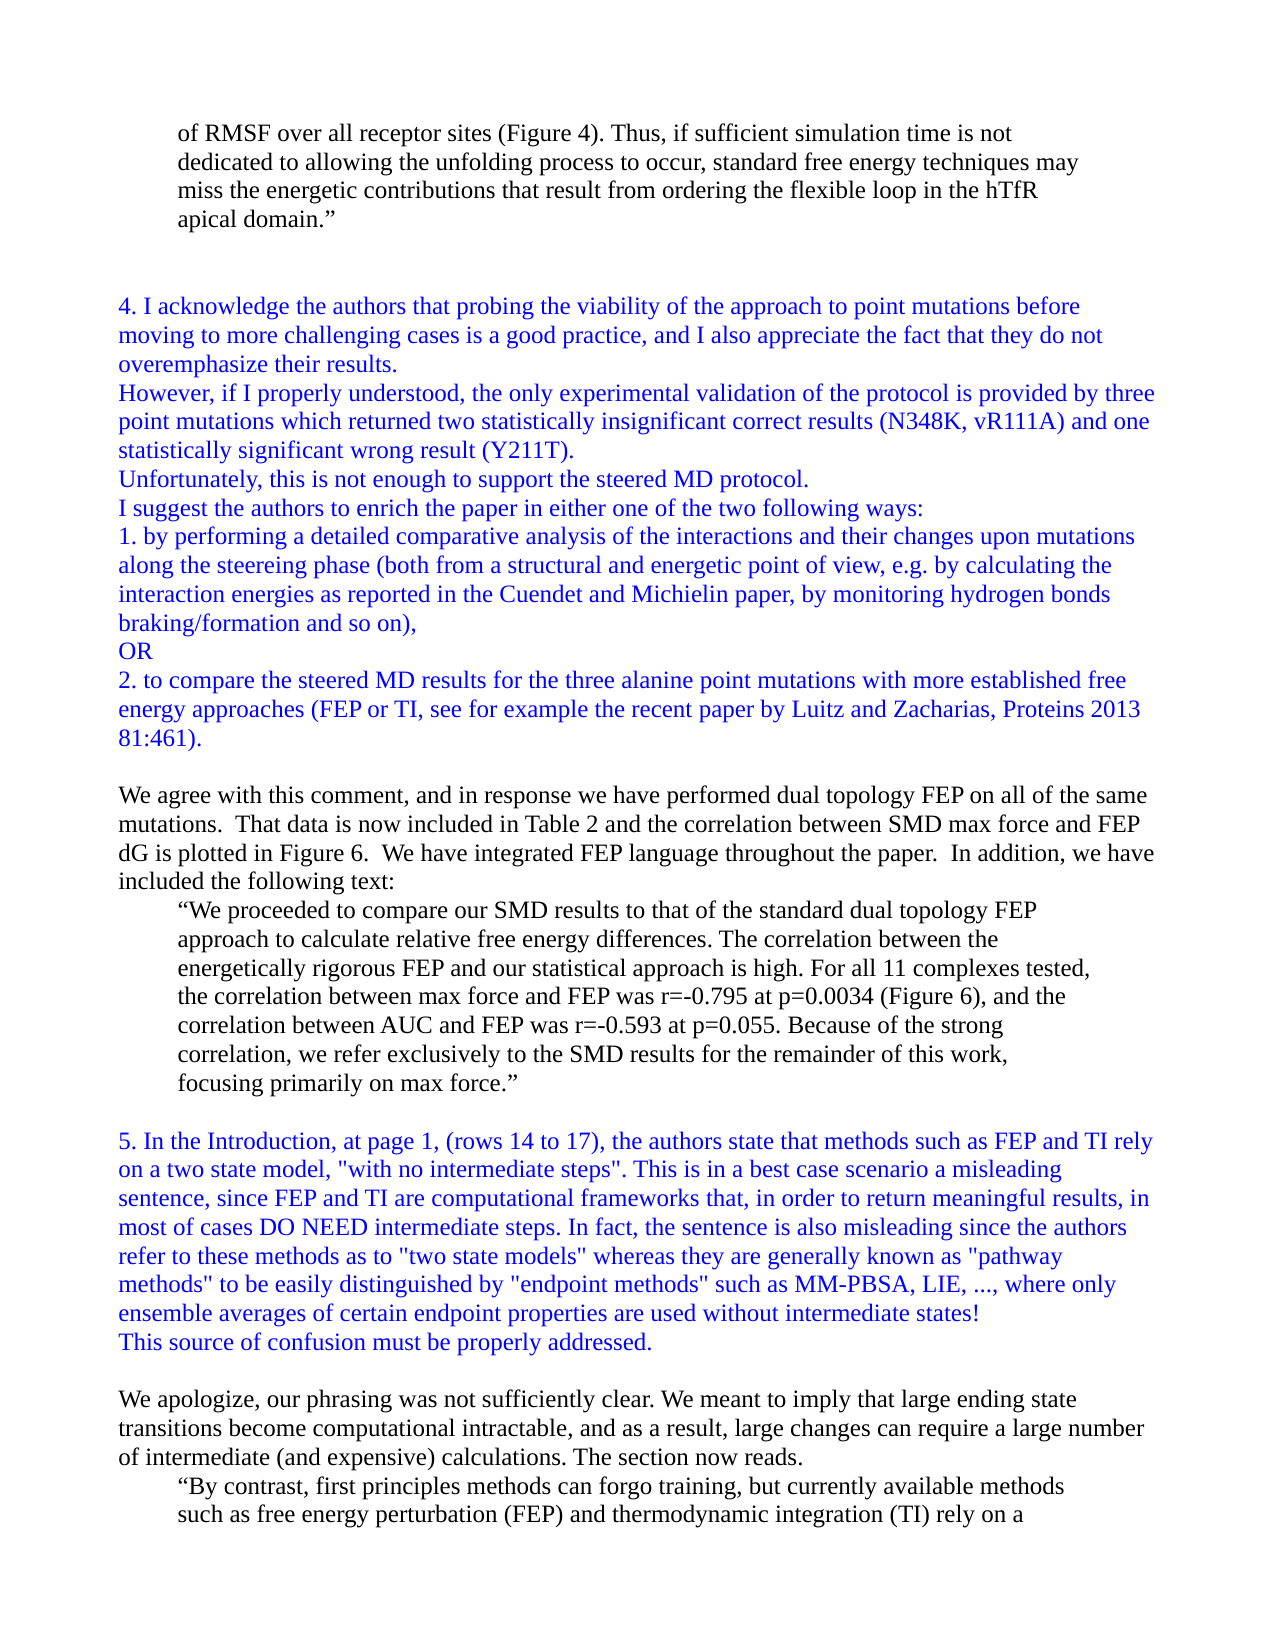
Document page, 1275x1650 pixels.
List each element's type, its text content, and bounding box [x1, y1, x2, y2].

text 1. by performing a detailed comparative analysis of the interactions and their changes upon mutations along the steereing phase (both from a structural and energetic point of view, e.g. by calculating the interaction energies as reported in the Cuendet and Michielin paper, by monitoring hydrogen bonds braking/formation and so on), [118, 521, 1157, 636]
text 4. I acknowledge the authors that probing the viability of the approach to point mutations before moving to more challenging cases is a good practice, and I also appreciate the fact that they do not overemphasize their results. [118, 291, 1157, 378]
text of RMSF over all receptor sites (Figure 4). Thus, if sufficient simulation time is not dedicated to allowing the unfolding process to occur, standard free energy techniques may miss the energetic contributions that result from ordering the flexible loop in the hTfR apical domain.” [177, 118, 1098, 233]
text This source of confusion must be properly addressed. [118, 1327, 1157, 1356]
text 2. to compare the steered MD results for the three alanine point mutations with more established free energy approaches (FEP or TI, see for example the recent paper by Luitz and Zacharias, Proteins 2013 81:461). [118, 665, 1157, 751]
text I suggest the authors to enrich the paper in either one of the two following ways: [118, 493, 1157, 521]
text We agree with this comment, and in response we have performed dual topology FEP on all of the same mutations. That data is now included in Table 2 and the correlation between SMD max force and FEP dG is plotted in Figure 6. We have integrated FEP language throughout the paper. In addition, we have included the following text: [118, 780, 1157, 895]
text 5. In the Introduction, at page 1, (rows 14 to 17), the authors state that methods such as FEP and TI rely on a two state model, "with no intermediate steps". This is in a best case scenario a misleading sentence, since FEP and TI are computational frameworks that, in order to return meaningful results, in most of cases DO NEED intermediate steps. In fact, the sentence is also misleading since the authors refer to these methods as to "two state models" whereas they are generally known as "pathway methods" to be easily distinguished by "endpoint methods" such as MM-PBSA, LIE, ..., where only ensemble averages of certain endpoint properties are used without intermediate states! [118, 1126, 1157, 1327]
text However, if I properly understood, the only experimental validation of the protocol is provided by three point mutations which returned two statistically insignificant correct results (N348K, vR111A) and one statistically significant wrong result (Y211T). [118, 378, 1157, 464]
text OR [118, 636, 1157, 665]
text “We proceeded to compare our SMD results to that of the standard dual topology FEP approach to calculate relative free energy differences. The correlation between the energetically rigorous FEP and our statistical approach is high. For all 11 complexes tested, the correlation between max force and FEP was r=-0.795 at p=0.0034 (Figure 6), and the correlation between AUC and FEP was r=-0.593 at p=0.055. Because of the strong correlation, we refer exclusively to the SMD results for the remainder of this work, focusing primarily on max force.” [177, 895, 1098, 1096]
text “By contrast, first principles methods can forgo training, but currently available methods such as free energy perturbation (FEP) and thermodynamic integration (TI) rely on a [177, 1471, 1098, 1528]
text We apologize, our phrasing was not sufficiently clear. We meant to imply that large ending state transitions become computational intractable, and as a result, large changes can require a large number of intermediate (and expensive) calculations. The section now reads. [118, 1384, 1157, 1471]
text Unfortunately, this is not enough to support the steered MD protocol. [118, 464, 1157, 493]
